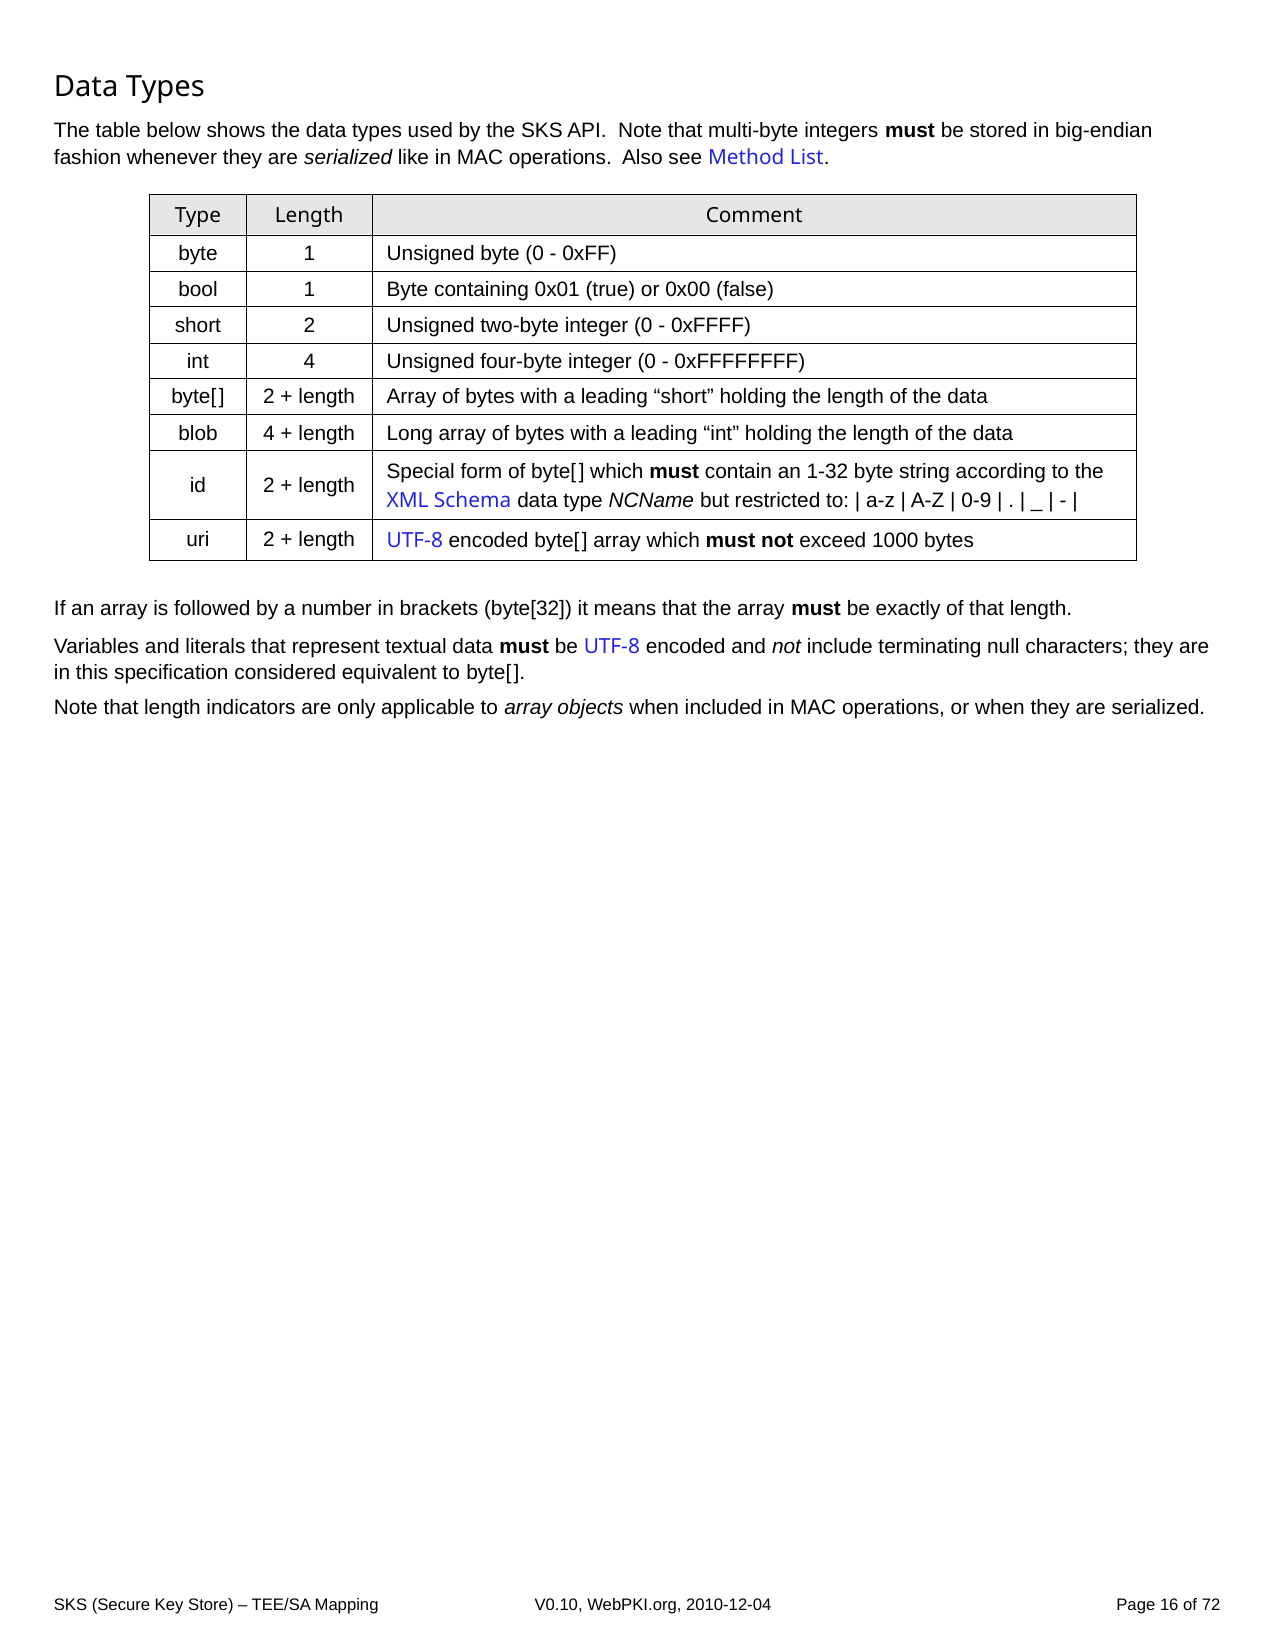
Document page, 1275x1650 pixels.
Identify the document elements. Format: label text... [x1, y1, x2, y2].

text If an array is followed by a number in brackets (byte[32]) it means that the array must be exactly of that length. [54, 595, 1221, 619]
table_cell Array of bytes with a leading “short” holding the length of the data [373, 379, 1136, 414]
table_cell byte[ ] [150, 379, 246, 414]
table_cell blob [150, 415, 246, 450]
table_cell uri [150, 520, 246, 559]
table_cell Unsigned byte (0 - 0xFF) [373, 236, 1136, 271]
table_cell Long array of bytes with a leading “int” holding the length of the data [373, 415, 1136, 450]
table_cell short [150, 307, 246, 342]
table_cell 2 [247, 307, 372, 342]
table_cell 4 + length [247, 415, 372, 450]
table_cell 1 [247, 236, 372, 271]
table_cell bool [150, 272, 246, 306]
table_cell byte [150, 236, 246, 271]
table_cell Unsigned two-byte integer (0 - 0xFFFF) [373, 307, 1136, 342]
table_cell int [150, 344, 246, 378]
table_cell 1 [247, 272, 372, 306]
text Variables and literals that represent textual data must be UTF-8 encoded and not include terminating null characters; they are in this specification considered equivalent to byte[ ]. [54, 631, 1221, 683]
table_cell id [150, 451, 246, 519]
table_cell 2 + length [247, 520, 372, 559]
table_header Comment [373, 195, 1136, 234]
text The table below shows the data types used by the SKS API. Note that multi-byte integers must be stored in big-endian fashion whenever they are serialized like in MAC operations. Also see Method List. [54, 118, 1221, 194]
table_cell 2 + length [247, 379, 372, 414]
table_cell 4 [247, 344, 372, 378]
table_cell Special form of byte[ ] which must contain an 1-32 byte string according to the XML Schema data type NCName but restricted to: | a-z | A-Z | 0-9 | . | _ | - | [373, 451, 1136, 519]
table_header Type [150, 195, 246, 234]
table_cell UTF-8 encoded byte[ ] array which must not exceed 1000 bytes [373, 520, 1136, 559]
table_header Length [247, 195, 372, 234]
table_cell Byte containing 0x01 (true) or 0x00 (false) [373, 272, 1136, 306]
text Note that length indicators are only applicable to array objects when included in MAC operations, or when they are serialized. [54, 695, 1221, 719]
subtitle Data Types [54, 66, 1221, 105]
table_cell Unsigned four-byte integer (0 - 0xFFFFFFFF) [373, 344, 1136, 378]
table_cell 2 + length [247, 451, 372, 519]
